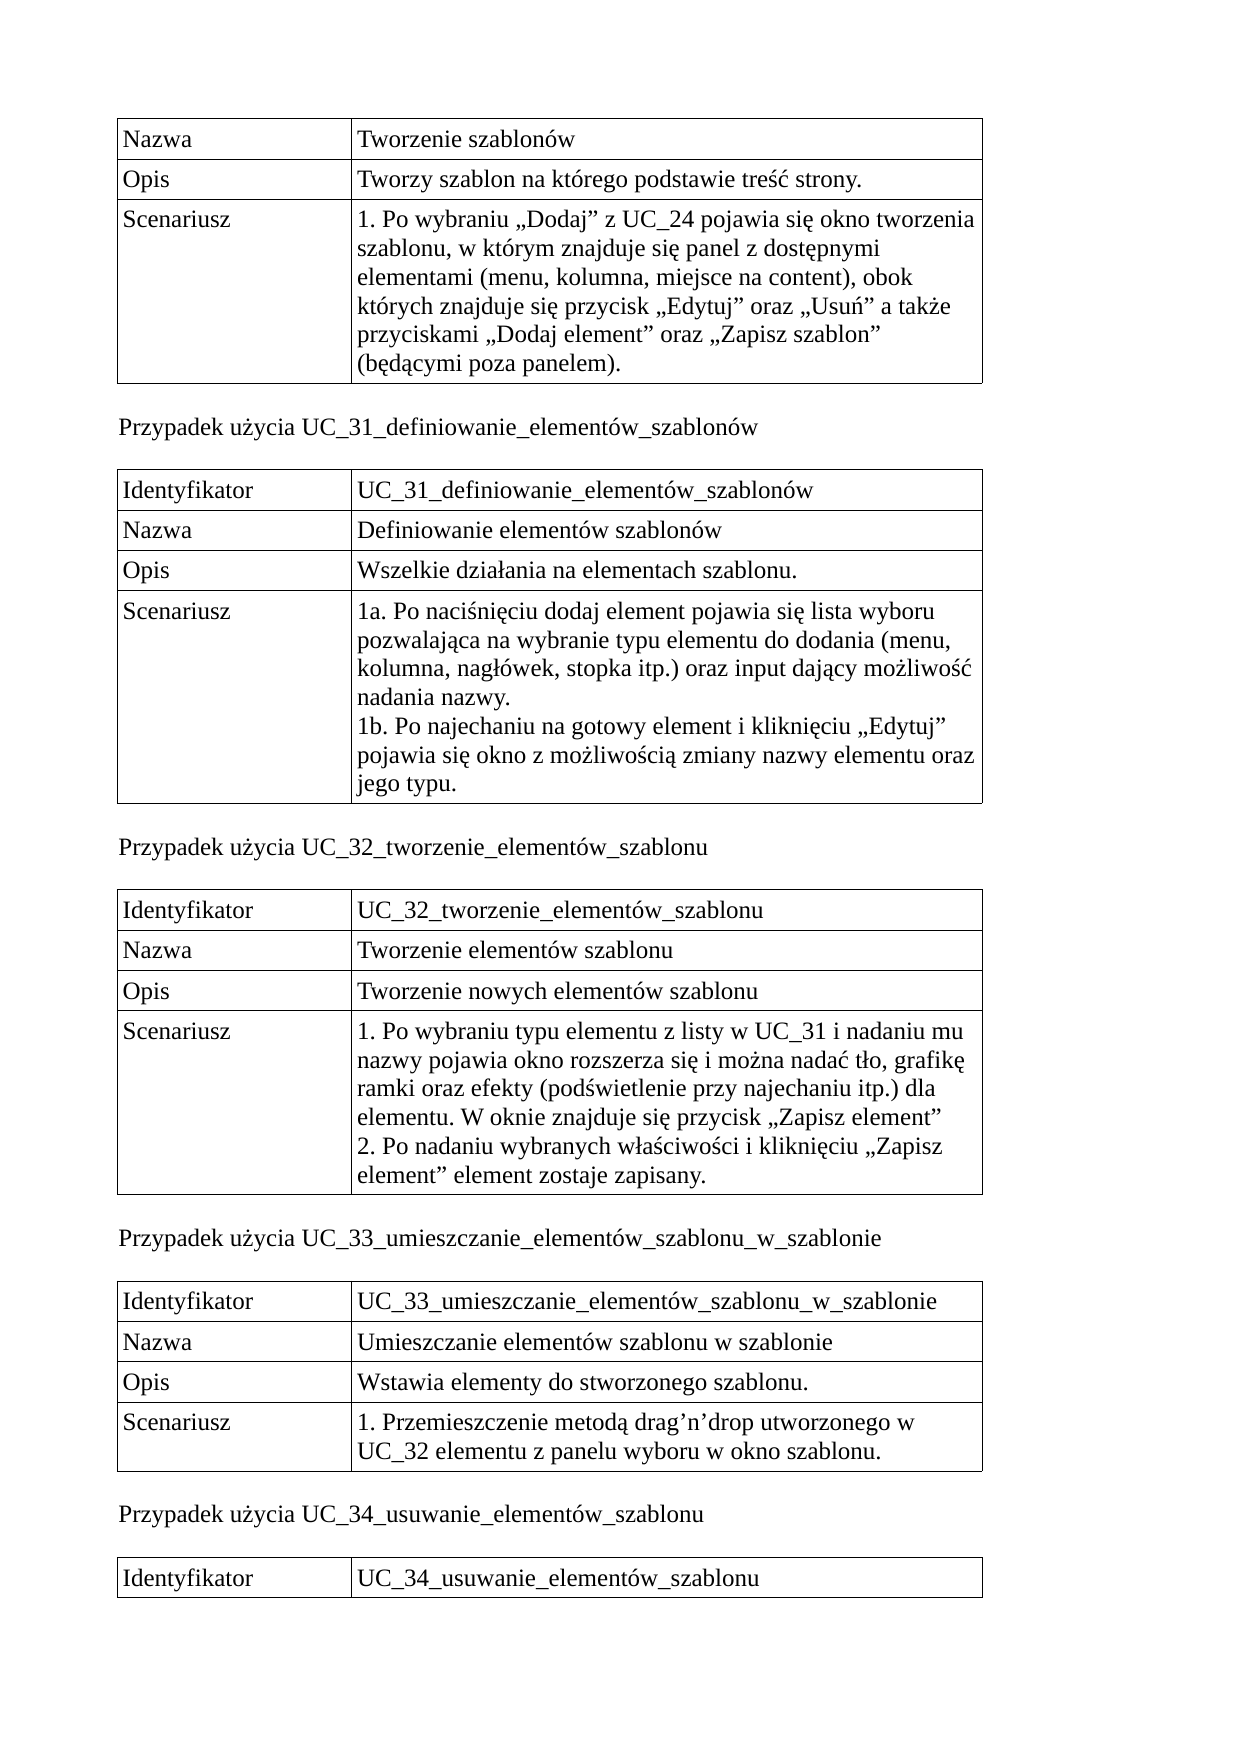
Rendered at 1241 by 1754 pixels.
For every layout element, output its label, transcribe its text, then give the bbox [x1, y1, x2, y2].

table_header Identyfikator [118, 1282, 351, 1321]
table_cell Umieszczanie elementów szablonu w szablonie [352, 1322, 982, 1361]
table_cell Tworzy szablon na którego podstawie treść strony. [352, 160, 982, 199]
table_cell Scenariusz [118, 1011, 351, 1194]
table_header UC_32_tworzenie_elementów_szablonu [352, 890, 982, 929]
table_cell 1a. Po naciśnięciu dodaj element pojawia się lista wyboru pozwalająca na wybranie typu elementu do dodania (menu, kolumna, nagłówek, stopka itp.) oraz input dający możliwość nadania nazwy. 1b. Po najechaniu na gotowy element i kliknięciu „Edytuj” pojawia się okno z możliwością zmiany nazwy elementu oraz jego typu. [352, 591, 982, 803]
table_cell Scenariusz [118, 200, 351, 383]
table_header UC_31_definiowanie_elementów_szablonów [352, 470, 982, 509]
table_cell 1. Po wybraniu typu elementu z listy w UC_31 i nadaniu mu nazwy pojawia okno rozszerza się i można nadać tło, grafikę ramki oraz efekty (podświetlenie przy najechaniu itp.) dla elementu. W oknie znajduje się przycisk „Zapisz element” 2. Po nadaniu wybranych właściwości i kliknięciu „Zapisz element” element zostaje zapisany. [352, 1011, 982, 1194]
table_cell Opis [118, 1362, 351, 1402]
text Przypadek użycia UC_33_umieszczanie_elementów_szablonu_w_szablonie [118, 1223, 1122, 1252]
table_cell 1. Po wybraniu „Dodaj” z UC_24 pojawia się okno tworzenia szablonu, w którym znajduje się panel z dostępnymi elementami (menu, kolumna, miejsce na content), obok których znajduje się przycisk „Edytuj” oraz „Usuń” a także przyciskami „Dodaj element” oraz „Zapisz szablon” (będącymi poza panelem). [352, 200, 982, 383]
text Przypadek użycia UC_32_tworzenie_elementów_szablonu [118, 832, 1122, 861]
table_header UC_34_usuwanie_elementów_szablonu [352, 1558, 982, 1597]
table_cell Nazwa [118, 119, 351, 158]
table_header Identyfikator [118, 1558, 351, 1597]
table_header Identyfikator [118, 470, 351, 509]
table_cell Opis [118, 551, 351, 590]
table_cell Tworzenie elementów szablonu [352, 931, 982, 970]
table_cell Wstawia elementy do stworzonego szablonu. [352, 1362, 982, 1402]
table_cell Opis [118, 971, 351, 1010]
table_cell Wszelkie działania na elementach szablonu. [352, 551, 982, 590]
table_cell Nazwa [118, 511, 351, 550]
table_cell Opis [118, 160, 351, 199]
table_header UC_33_umieszczanie_elementów_szablonu_w_szablonie [352, 1282, 982, 1321]
table_cell Tworzenie szablonów [352, 119, 982, 158]
table_cell Nazwa [118, 1322, 351, 1361]
table_header Identyfikator [118, 890, 351, 929]
text Przypadek użycia UC_31_definiowanie_elementów_szablonów [118, 412, 1122, 440]
table_cell Scenariusz [118, 1403, 351, 1471]
table_cell Scenariusz [118, 591, 351, 803]
table_cell 1. Przemieszczenie metodą drag’n’drop utworzonego w UC_32 elementu z panelu wyboru w okno szablonu. [352, 1403, 982, 1471]
text Przypadek użycia UC_34_usuwanie_elementów_szablonu [118, 1499, 1122, 1528]
table_cell Tworzenie nowych elementów szablonu [352, 971, 982, 1010]
table_cell Definiowanie elementów szablonów [352, 511, 982, 550]
table_cell Nazwa [118, 931, 351, 970]
